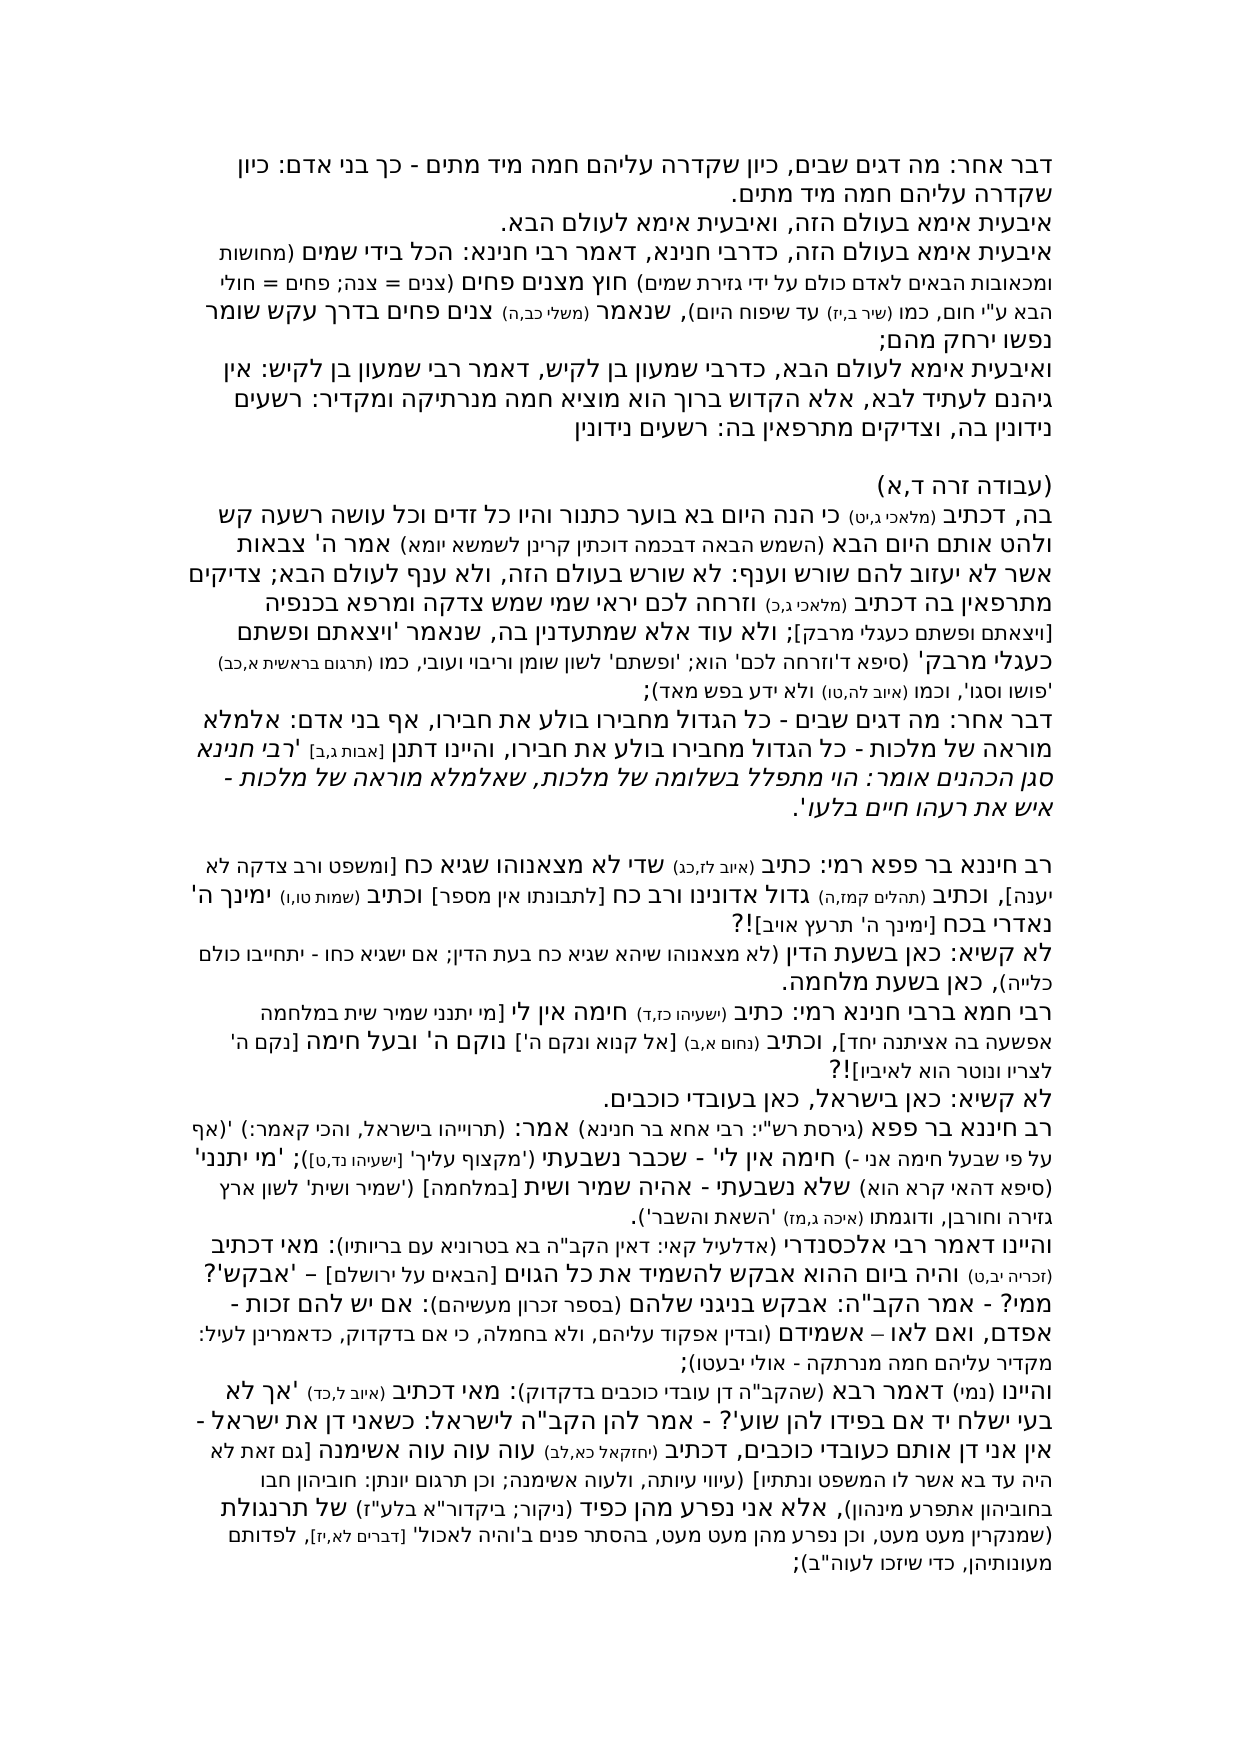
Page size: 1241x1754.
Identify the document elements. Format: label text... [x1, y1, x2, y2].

text רבי חמא ברבי חנינא רמי: כתיב (ישעיהו כז,ד) חימה אין לי [מי יתנני שמיר שית במלחמה אפשעה בה אציתנה יחד], וכתיב (נחום א,ב) [אל קנוא ונקם ה'] נוקם ה' ובעל חימה [נקם ה' לצריו ונוטר הוא לאיביו]!? [187, 997, 1053, 1084]
text דבר אחר: מה דגים שבים, כיון שקדרה עליהם חמה מיד מתים - כך בני אדם: כיון שקדרה עליהם חמה מיד מתים. [187, 150, 1053, 208]
text איבעית אימא בעולם הזה, ואיבעית אימא לעולם הבא. [187, 208, 1053, 238]
text והיינו דאמר רבי אלכסנדרי (אדלעיל קאי: דאין הקב"ה בא בטרוניא עם בריותיו): מאי דכתיב (זכריה יב,ט) והיה ביום ההוא אבקש להשמיד את כל הגוים [הבאים על ירושלם] – 'אבקש'? ממי? - אמר הקב"ה: אבקש בניגני שלהם (בספר זכרון מעשיהם): אם יש להם זכות - אפדם, ואם לאו – אשמידם (ובדין אפקוד עליהם, ולא בחמלה, כי אם בדקדוק, כדאמרינן לעיל: מקדיר עליהם חמה מנרתקה - אולי יבעטו); [187, 1230, 1053, 1377]
text והיינו (נמי) דאמר רבא (שהקב"ה דן עובדי כוכבים בדקדוק): מאי דכתיב (איוב ל,כד) 'אך לא בעי ישלח יד אם בפידו להן שוע'? - אמר להן הקב"ה לישראל: כשאני דן את ישראל - אין אני דן אותם כעובדי כוכבים, דכתיב (יחזקאל כא,לב) עוה עוה עוה אשימנה [גם זאת לא היה עד בא אשר לו המשפט ונתתיו] (עיווי עיותה, ולעוה אשימנה; וכן תרגום יונתן: חוביהון חבו בחוביהון אתפרע מינהון), אלא אני נפרע מהן כפיד (ניקור; ביקדור"א בלע"ז) של תרנגולת (שמנקרין מעט מעט, וכן נפרע מהן מעט מעט, בהסתר פנים ב'והיה לאכול' [דברים לא,יז], לפדותם מעונותיהן, כדי שיזכו לעוה"ב); [187, 1377, 1053, 1576]
text לא קשיא: כאן בישראל, כאן בעובדי כוכבים. [187, 1084, 1053, 1113]
text בה, דכתיב (מלאכי ג,יט) כי הנה היום בא בוער כתנור והיו כל זדים וכל עושה רשעה קש ולהט אותם היום הבא (השמש הבאה דבכמה דוכתין קרינן לשמשא יומא) אמר ה' צבאות אשר לא יעזוב להם שורש וענף: לא שורש בעולם הזה, ולא ענף לעולם הבא; צדיקים מתרפאין בה דכתיב (מלאכי ג,כ) וזרחה לכם יראי שמי שמש צדקה ומרפא בכנפיה [ויצאתם ופשתם כעגלי מרבק]; ולא עוד אלא שמתעדנין בה, שנאמר 'ויצאתם ופשתם כעגלי מרבק' (סיפא ד'וזרחה לכם' הוא; 'ופשתם' לשון שומן וריבוי ועובי, כמו (תרגום בראשית א,כב) 'פושו וסגו', וכמו (איוב לה,טו) ולא ידע בפש מאד); [187, 500, 1053, 705]
text לא קשיא: כאן בשעת הדין (לא מצאנוהו שיהא שגיא כח בעת הדין; אם ישגיא כחו - יתחייבו כולם כלייה), כאן בשעת מלחמה. [187, 938, 1053, 997]
text ואיבעית אימא לעולם הבא, כדרבי שמעון בן לקיש, דאמר רבי שמעון בן לקיש: אין גיהנם לעתיד לבא, אלא הקדוש ברוך הוא מוציא חמה מנרתיקה ומקדיר: רשעים נידונין בה, וצדיקים מתרפאין בה: רשעים נידונין [187, 354, 1053, 442]
text דבר אחר: מה דגים שבים - כל הגדול מחבירו בולע את חבירו, אף בני אדם: אלמלא מוראה של מלכות - כל הגדול מחבירו בולע את חבירו, והיינו דתנן [אבות ג,ב] 'רבי חנינא סגן הכהנים אומר: הוי מתפלל בשלומה של מלכות, שאלמלא מוראה של מלכות - איש את רעהו חיים בלעו'. [187, 705, 1053, 822]
text רב חיננא בר פפא רמי: כתיב (איוב לז,כג) שדי לא מצאנוהו שגיא כח [ומשפט ורב צדקה לא יענה], וכתיב (תהלים קמז,ה) גדול אדונינו ורב כח [לתבונתו אין מספר] וכתיב (שמות טו,ו) ימינך ה' נאדרי בכח [ימינך ה' תרעץ אויב]!? [187, 851, 1053, 938]
text איבעית אימא בעולם הזה, כדרבי חנינא, דאמר רבי חנינא: הכל בידי שמים (מחושות ומכאובות הבאים לאדם כולם על ידי גזירת שמים) חוץ מצנים פחים (צנים = צנה; פחים = חולי הבא ע"י חום, כמו (שיר ב,יז) עד שיפוח היום), שנאמר (משלי כב,ה) צנים פחים בדרך עקש שומר נפשו ירחק מהם; [187, 238, 1053, 354]
text רב חיננא בר פפא (גירסת רש"י: רבי אחא בר חנינא) אמר: (תרוייהו בישראל, והכי קאמר:) '(אף על פי שבעל חימה אני -) חימה אין לי' - שכבר נשבעתי ('מקצוף עליך' [ישעיהו נד,ט]); 'מי יתנני' (סיפא דהאי קרא הוא) שלא נשבעתי - אהיה שמיר ושית [במלחמה] ('שמיר ושית' לשון ארץ גזירה וחורבן, ודוגמתו (איכה ג,מז) 'השאת והשבר'). [187, 1113, 1053, 1230]
text (עבודה זרה ד,א) [187, 471, 1053, 500]
